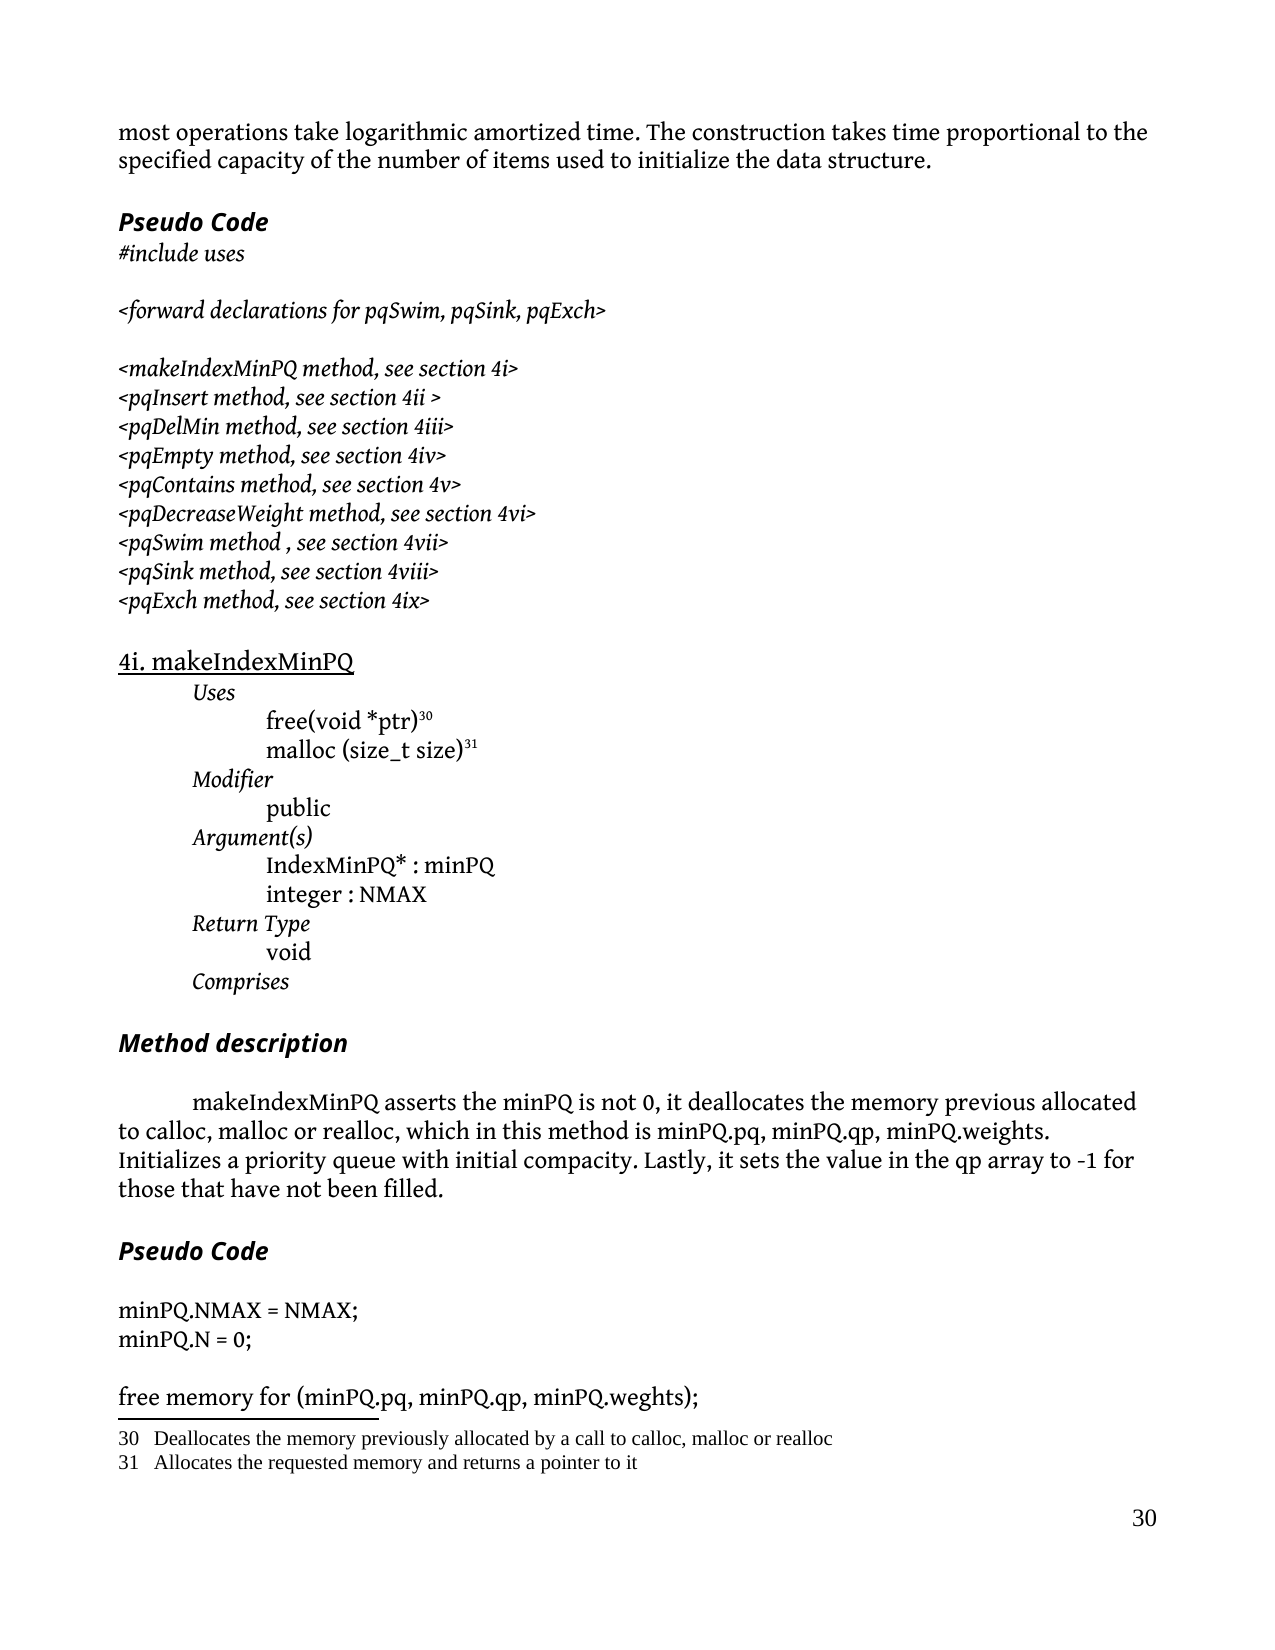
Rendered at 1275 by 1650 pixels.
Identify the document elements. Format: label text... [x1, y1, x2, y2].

text <pqEmpty method, see section 4iv> [118, 442, 1157, 471]
text #include uses [118, 239, 1157, 268]
text IndexMinPQ* : minPQ [118, 852, 1157, 881]
text <forward declarations for pqSwim, pqSink, pqExch> [118, 297, 1157, 326]
text Uses [118, 678, 1157, 707]
text minPQ.N = 0; [118, 1326, 1157, 1354]
text Allocates the requested memory and returns a pointer to it [118, 1449, 1157, 1474]
text malloc (size_t size) [118, 736, 1157, 765]
text <pqSink method, see section 4viii> [118, 558, 1157, 587]
text Pseudo Code [118, 205, 1157, 239]
text minPQ.NMAX = NMAX; [118, 1297, 1157, 1326]
text <pqDecreaseWeight method, see section 4vi> [118, 500, 1157, 529]
text free(void *ptr) [118, 707, 1157, 736]
text Return Type [118, 910, 1157, 939]
text integer : NMAX [118, 881, 1157, 910]
text Argument(s) [118, 823, 1157, 852]
text 4i. makeIndexMinPQ [118, 647, 1157, 678]
text public [118, 794, 1157, 823]
text <pqExch method, see section 4ix> [118, 587, 1157, 616]
text Comprises [118, 968, 1157, 997]
text <pqContains method, see section 4v> [118, 471, 1157, 500]
text Deallocates the memory previously allocated by a call to calloc, malloc or realloc [118, 1426, 1157, 1449]
text Modifier [118, 765, 1157, 794]
text most operations take logarithmic amortized time. The construction takes time proportional to the specified capacity of the number of items used to initialize the data structure. [118, 118, 1157, 176]
text <pqSwim method , see section 4vii> [118, 529, 1157, 558]
text <pqInsert method, see section 4ii > [118, 384, 1157, 413]
text makeIndexMinPQ asserts the minPQ is not 0, it deallocates the memory previous allocated to calloc, malloc or realloc, which in this method is minPQ.pq, minPQ.qp, minPQ.weights. Initializes a priority queue with initial compacity. Lastly, it sets the value in the qp array to -1 for those that have not been filled. [118, 1089, 1157, 1204]
text <pqDelMin method, see section 4iii> [118, 413, 1157, 442]
text free memory for (minPQ.pq, minPQ.qp, minPQ.weghts); [118, 1383, 1157, 1412]
text <makeIndexMinPQ method, see section 4i> [118, 355, 1157, 384]
text void [118, 939, 1157, 968]
text Pseudo Code [118, 1233, 1157, 1268]
text Method description [118, 1026, 1157, 1060]
